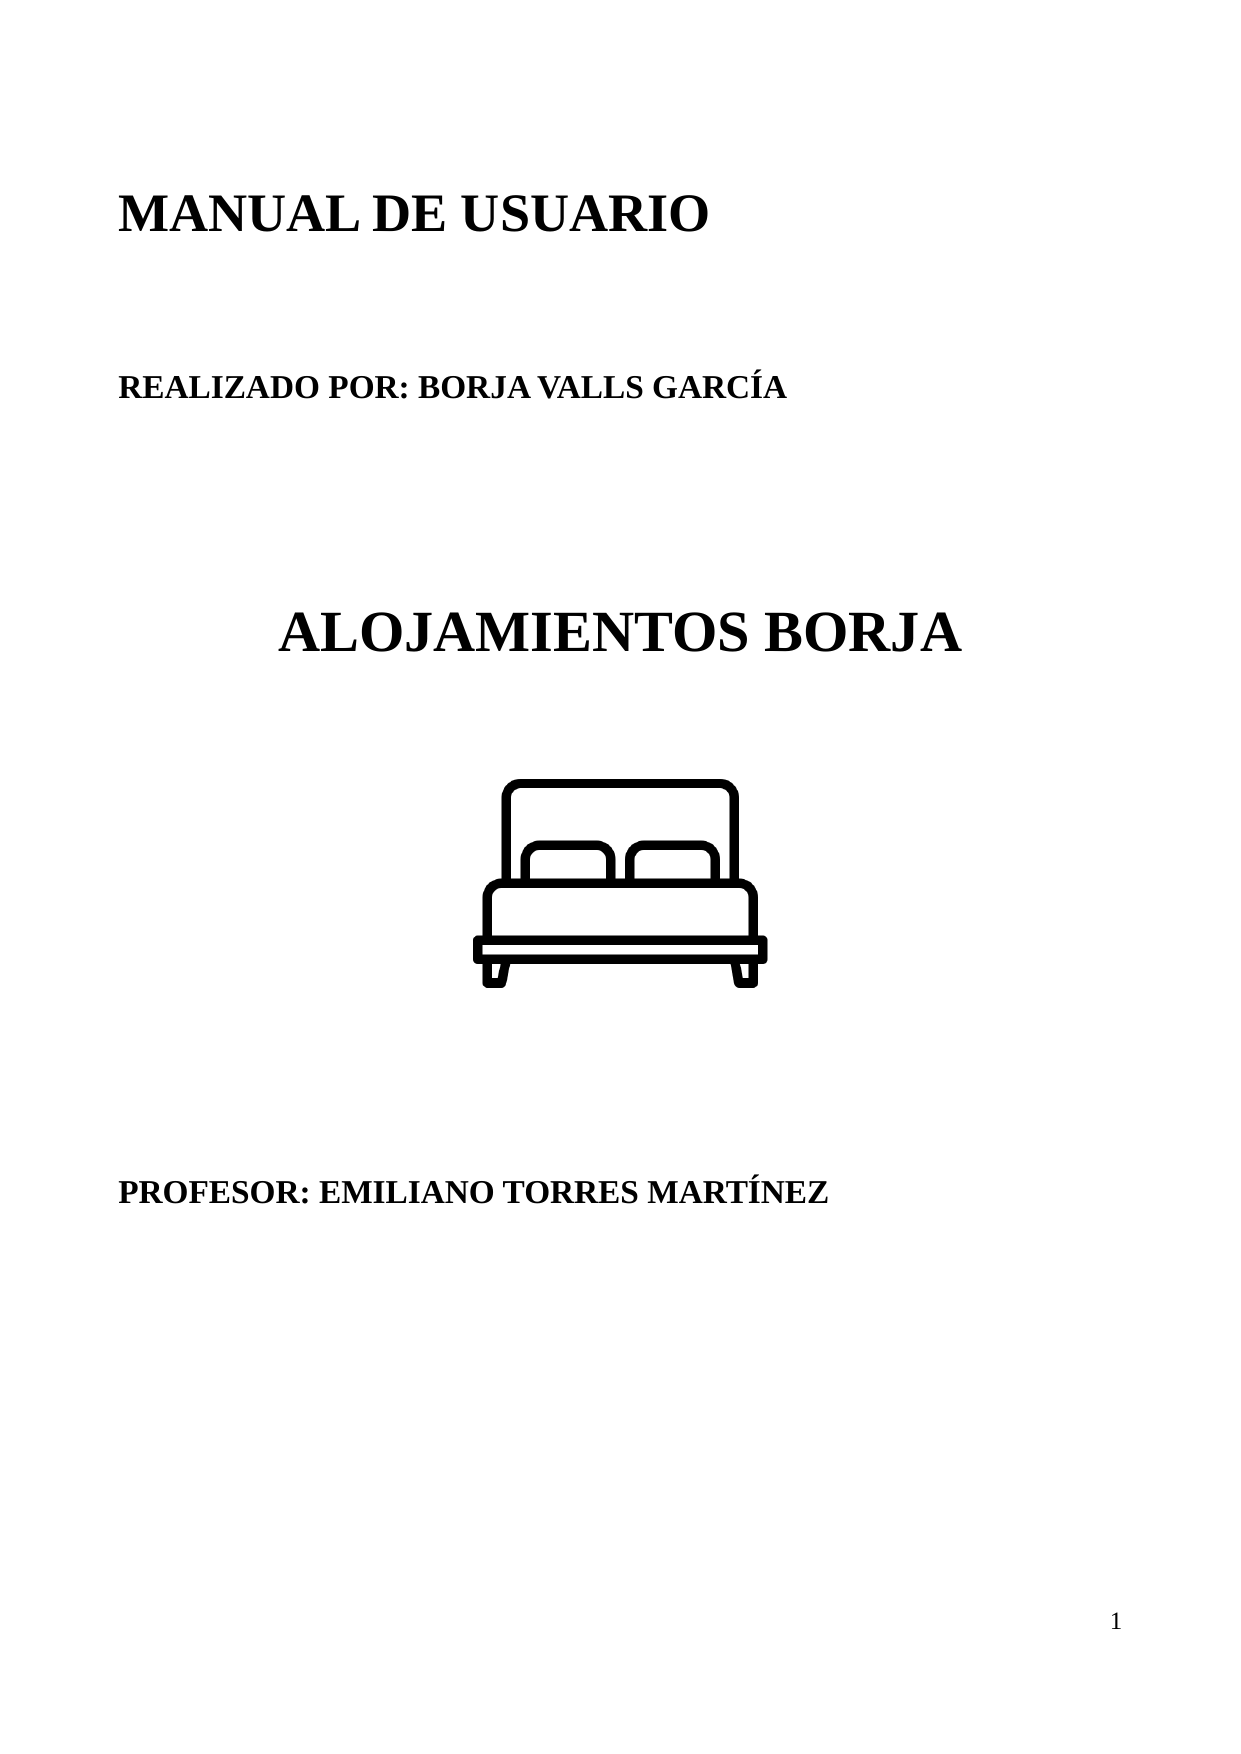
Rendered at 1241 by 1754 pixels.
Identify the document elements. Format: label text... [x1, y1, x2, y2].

text ALOJAMIENTOS BORJA [118, 597, 1122, 664]
text MANUAL DE USUARIO [118, 180, 1122, 243]
text REALIZADO POR: BORJA VALLS GARCÍA [118, 367, 1122, 406]
picture [468, 731, 772, 1035]
text PROFESOR: EMILIANO TORRES MARTÍNEZ [118, 1172, 1122, 1211]
